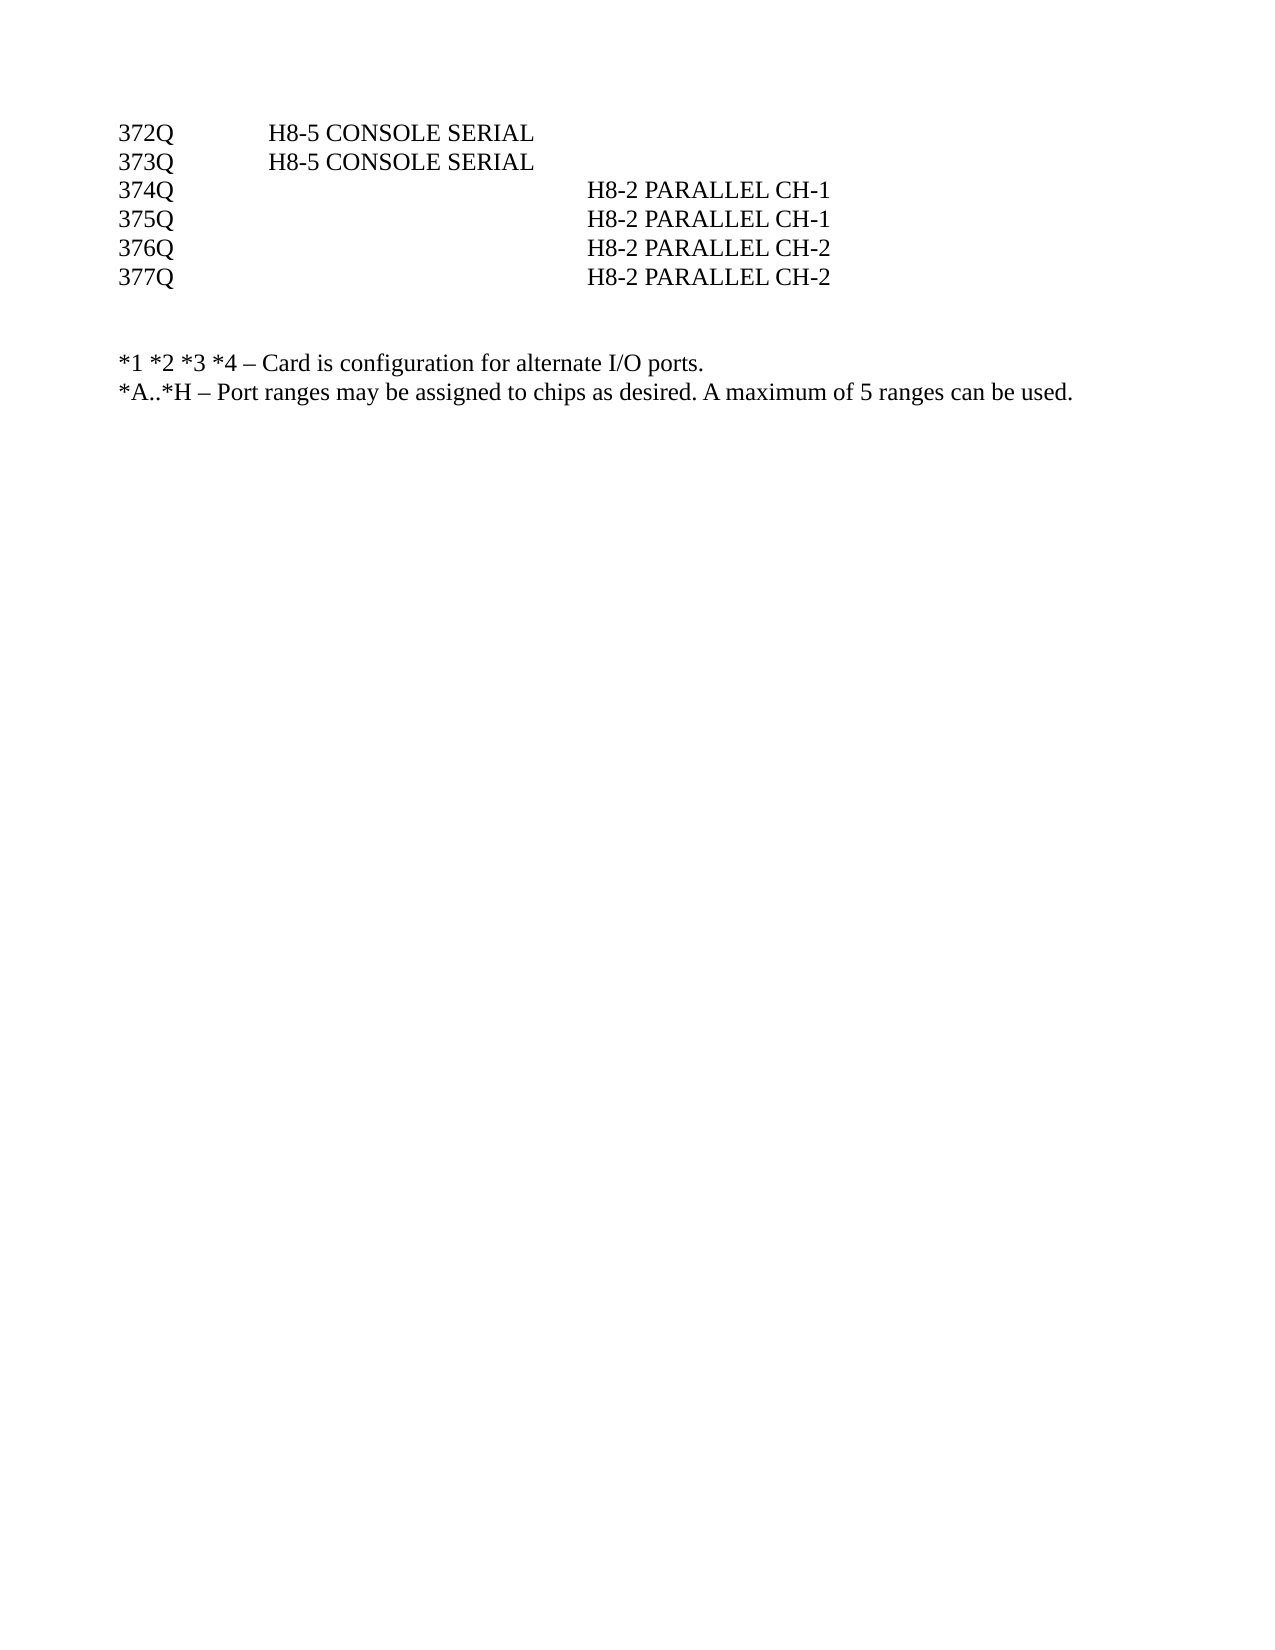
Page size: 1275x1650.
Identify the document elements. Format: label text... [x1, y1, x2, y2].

table_cell H8-2 PARALLEL CH-1 [587, 176, 934, 204]
table_cell 372Q [118, 118, 268, 147]
table_cell [934, 118, 1157, 147]
table_cell 373Q [118, 147, 268, 176]
table_cell [587, 147, 934, 176]
table_cell 375Q [118, 204, 268, 233]
table_cell 377Q [118, 262, 268, 291]
table_cell [587, 118, 934, 147]
table_cell [934, 176, 1157, 204]
table_cell [268, 204, 587, 233]
table_cell 376Q [118, 233, 268, 262]
table_cell [934, 233, 1157, 262]
table_cell H8-2 PARALLEL CH-1 [587, 204, 934, 233]
table_cell H8-2 PARALLEL CH-2 [587, 233, 934, 262]
table_cell [268, 262, 587, 291]
text *1 *2 *3 *4 – Card is configuration for alternate I/O ports. [118, 348, 1157, 377]
table_cell [934, 147, 1157, 176]
table_cell H8-2 PARALLEL CH-2 [587, 262, 934, 291]
table_cell 374Q [118, 176, 268, 204]
table_cell H8-5 CONSOLE SERIAL [268, 147, 587, 176]
table_cell [934, 262, 1157, 291]
table_cell [934, 204, 1157, 233]
table_cell [268, 233, 587, 262]
table_cell [268, 176, 587, 204]
text *A..*H – Port ranges may be assigned to chips as desired. A maximum of 5 ranges can be used. [118, 377, 1157, 406]
table_cell H8-5 CONSOLE SERIAL [268, 118, 587, 147]
